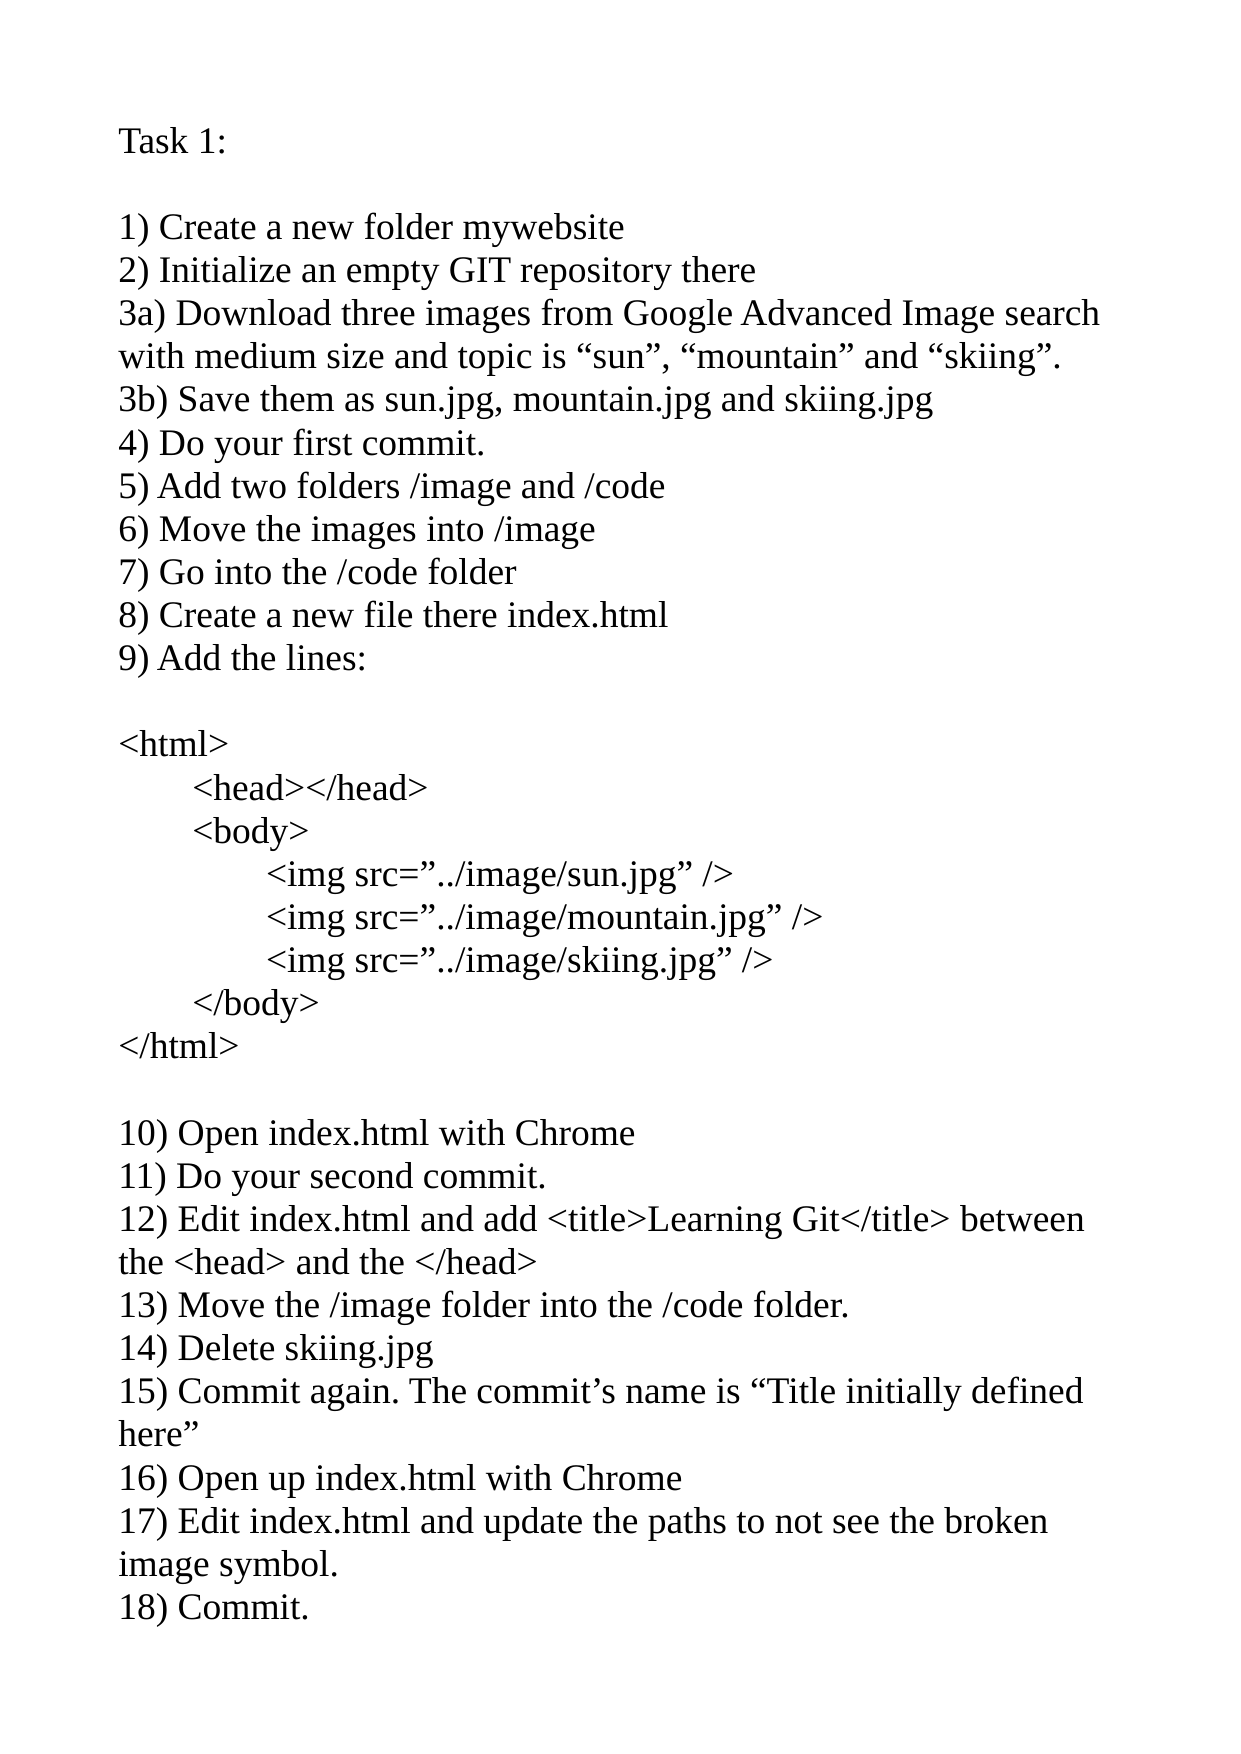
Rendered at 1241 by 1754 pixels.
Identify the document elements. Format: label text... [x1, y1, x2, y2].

text 1) Create a new folder mywebsite [118, 204, 1122, 247]
text 7) Go into the /code folder [118, 549, 1122, 592]
text 16) Open up index.html with Chrome [118, 1455, 1122, 1498]
text <head></head> [118, 765, 1122, 808]
text </body> [118, 981, 1122, 1024]
text <html> [118, 722, 1122, 765]
text <body> [118, 808, 1122, 851]
text Task 1: [118, 118, 1122, 161]
text <img src=”../image/sun.jpg” /> [118, 851, 1122, 894]
text </html> [118, 1024, 1122, 1067]
text 13) Move the /image folder into the /code folder. [118, 1282, 1122, 1326]
text <img src=”../image/mountain.jpg” /> [118, 894, 1122, 937]
text 4) Do your first commit. [118, 420, 1122, 463]
text 10) Open index.html with Chrome [118, 1110, 1122, 1153]
text 6) Move the images into /image [118, 506, 1122, 549]
text 17) Edit index.html and update the paths to not see the broken image symbol. [118, 1498, 1122, 1584]
text 5) Add two folders /image and /code [118, 463, 1122, 506]
text 15) Commit again. The commit’s name is “Title initially defined here” [118, 1369, 1122, 1455]
text 2) Initialize an empty GIT repository there [118, 247, 1122, 291]
text 14) Delete skiing.jpg [118, 1326, 1122, 1369]
text 3b) Save them as sun.jpg, mountain.jpg and skiing.jpg [118, 377, 1122, 420]
text 9) Add the lines: [118, 636, 1122, 679]
text 8) Create a new file there index.html [118, 592, 1122, 636]
text 18) Commit. [118, 1584, 1122, 1627]
text 3a) Download three images from Google Advanced Image search with medium size and topic is “sun”, “mountain” and “skiing”. [118, 291, 1122, 377]
text 11) Do your second commit. [118, 1153, 1122, 1196]
text <img src=”../image/skiing.jpg” /> [118, 937, 1122, 981]
text 12) Edit index.html and add <title>Learning Git</title> between the <head> and the </head> [118, 1196, 1122, 1282]
